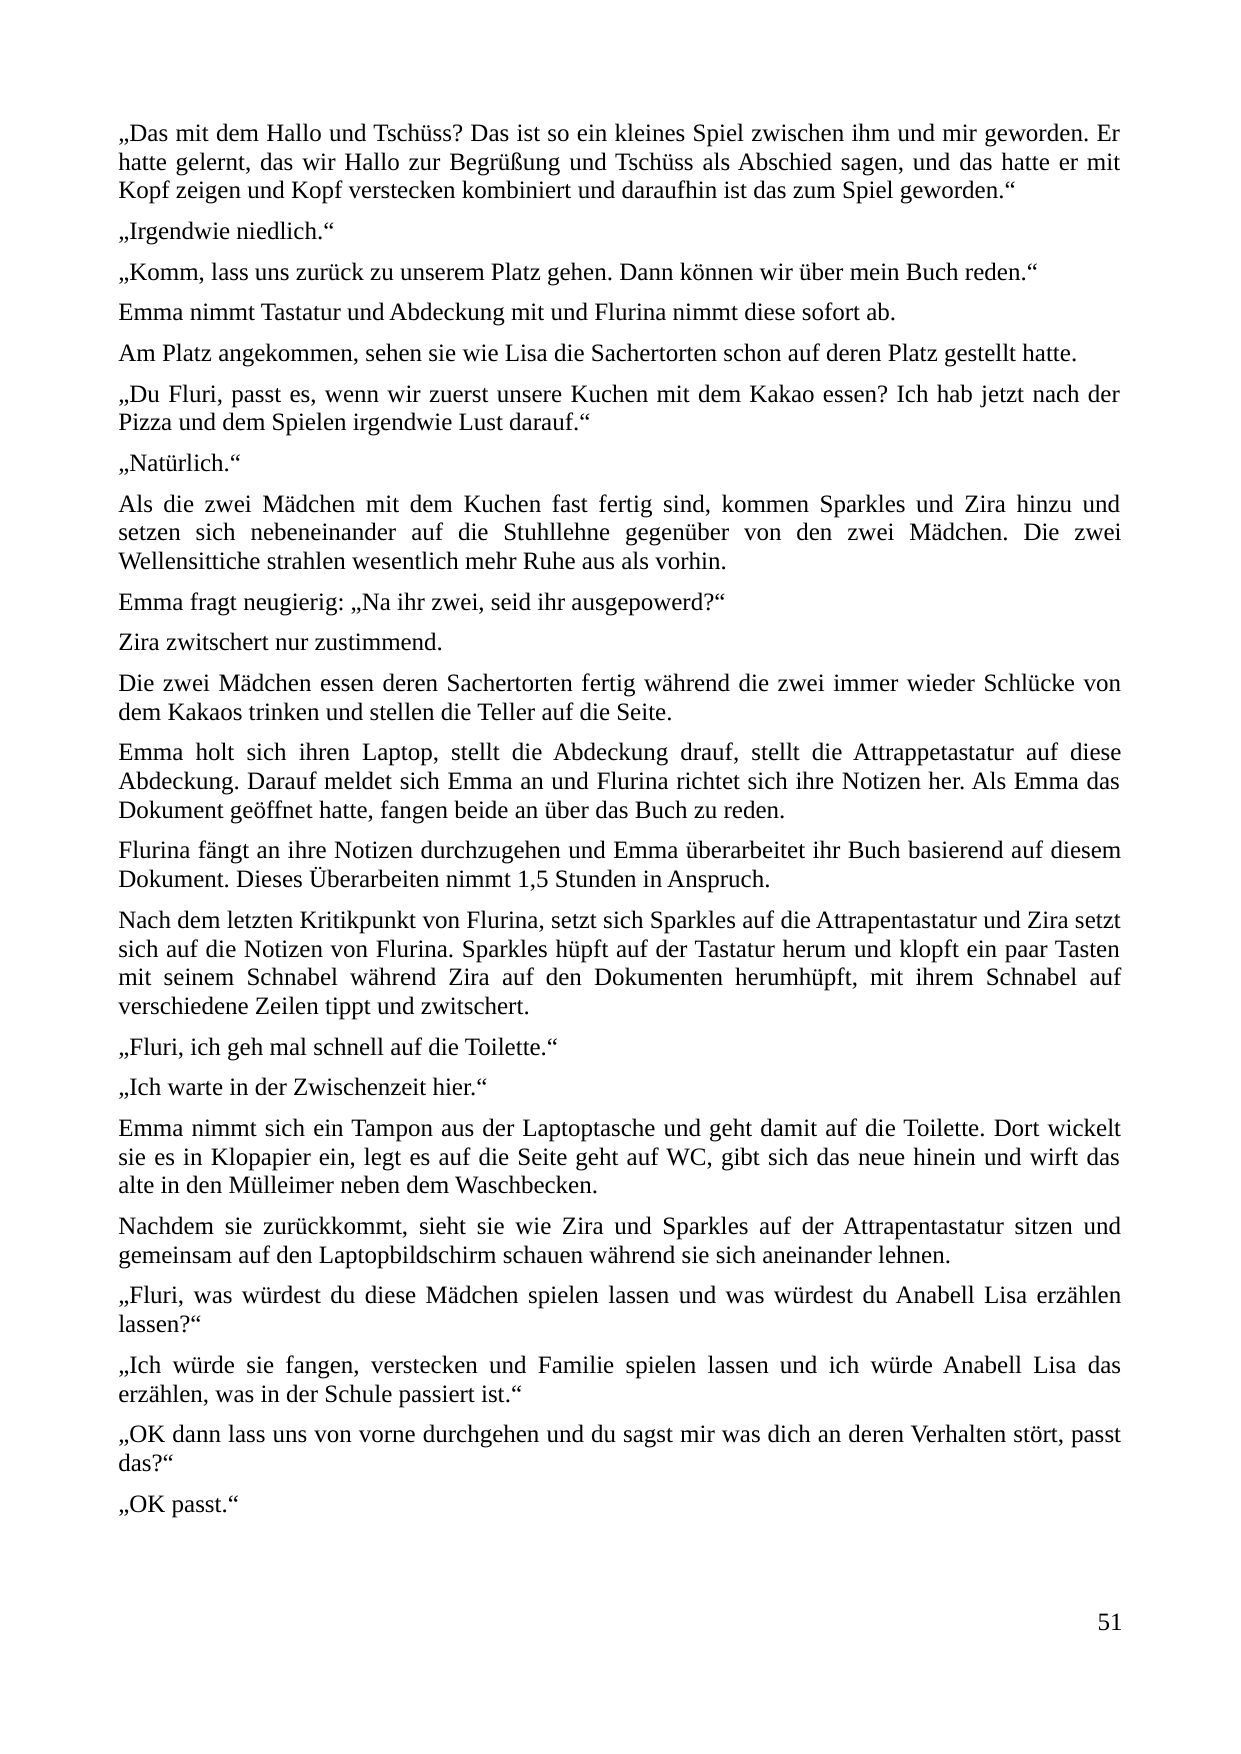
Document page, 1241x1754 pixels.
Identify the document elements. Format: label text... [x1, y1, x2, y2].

text „Das mit dem Hallo und Tschüss? Das ist so ein kleines Spiel zwischen ihm und mir geworden. Er hatte gelernt, das wir Hallo zur Begrüßung und Tschüss als Abschied sagen, und das hatte er mit Kopf zeigen und Kopf verstecken kombiniert und daraufhin ist das zum Spiel geworden.“ [118, 118, 1122, 204]
text „Ich würde sie fangen, verstecken und Familie spielen lassen und ich würde Anabell Lisa das erzählen, was in der Schule passiert ist.“ [118, 1350, 1122, 1407]
text „Du Fluri, passt es, wenn wir zuerst unsere Kuchen mit dem Kakao essen? Ich hab jetzt nach der Pizza und dem Spielen irgendwie Lust darauf.“ [118, 379, 1122, 436]
text Emma nimmt sich ein Tampon aus der Laptoptasche und geht damit auf die Toilette. Dort wickelt sie es in Klopapier ein, legt es auf die Seite geht auf WC, gibt sich das neue hinein und wirft das alte in den Mülleimer neben dem Waschbecken. [118, 1113, 1122, 1199]
text Die zwei Mädchen essen deren Sachertorten fertig während die zwei immer wieder Schlücke von dem Kakaos trinken und stellen die Teller auf die Seite. [118, 668, 1122, 726]
text Nachdem sie zurückkommt, sieht sie wie Zira und Sparkles auf der Attrapentastatur sitzen und gemeinsam auf den Laptopbildschirm schauen während sie sich aneinander lehnen. [118, 1211, 1122, 1269]
text Als die zwei Mädchen mit dem Kuchen fast fertig sind, kommen Sparkles und Zira hinzu und setzen sich nebeneinander auf die Stuhllehne gegenüber von den zwei Mädchen. Die zwei Wellensittiche strahlen wesentlich mehr Ruhe aus als vorhin. [118, 489, 1122, 575]
text „OK passt.“ [118, 1489, 1122, 1517]
text Emma fragt neugierig: „Na ihr zwei, seid ihr ausgepowerd?“ [118, 587, 1122, 616]
text Am Platz angekommen, sehen sie wie Lisa die Sachertorten schon auf deren Platz gestellt hatte. [118, 338, 1122, 367]
text „Fluri, was würdest du diese Mädchen spielen lassen und was würdest du Anabell Lisa erzählen lassen?“ [118, 1281, 1122, 1338]
text „Irgendwie niedlich.“ [118, 216, 1122, 245]
text Zira zwitschert nur zustimmend. [118, 627, 1122, 656]
text „Fluri, ich geh mal schnell auf die Toilette.“ [118, 1032, 1122, 1061]
text „Ich warte in der Zwischenzeit hier.“ [118, 1072, 1122, 1101]
text Nach dem letzten Kritikpunkt von Flurina, setzt sich Sparkles auf die Attrapentastatur und Zira setzt sich auf die Notizen von Flurina. Sparkles hüpft auf der Tastatur herum und klopft ein paar Tasten mit seinem Schnabel während Zira auf den Dokumenten herumhüpft, mit ihrem Schnabel auf verschiedene Zeilen tippt und zwitschert. [118, 905, 1122, 1020]
text „Natürlich.“ [118, 448, 1122, 477]
text „Komm, lass uns zurück zu unserem Platz gehen. Dann können wir über mein Buch reden.“ [118, 257, 1122, 286]
text Emma holt sich ihren Laptop, stellt die Abdeckung drauf, stellt die Attrappetastatur auf diese Abdeckung. Darauf meldet sich Emma an und Flurina richtet sich ihre Notizen her. Als Emma das Dokument geöffnet hatte, fangen beide an über das Buch zu reden. [118, 737, 1122, 824]
text „OK dann lass uns von vorne durchgehen und du sagst mir was dich an deren Verhalten stört, passt das?“ [118, 1419, 1122, 1477]
text Flurina fängt an ihre Notizen durchzugehen und Emma überarbeitet ihr Buch basierend auf diesem Dokument. Dieses Überarbeiten nimmt 1,5 Stunden in Anspruch. [118, 836, 1122, 893]
text Emma nimmt Tastatur und Abdeckung mit und Flurina nimmt diese sofort ab. [118, 297, 1122, 326]
